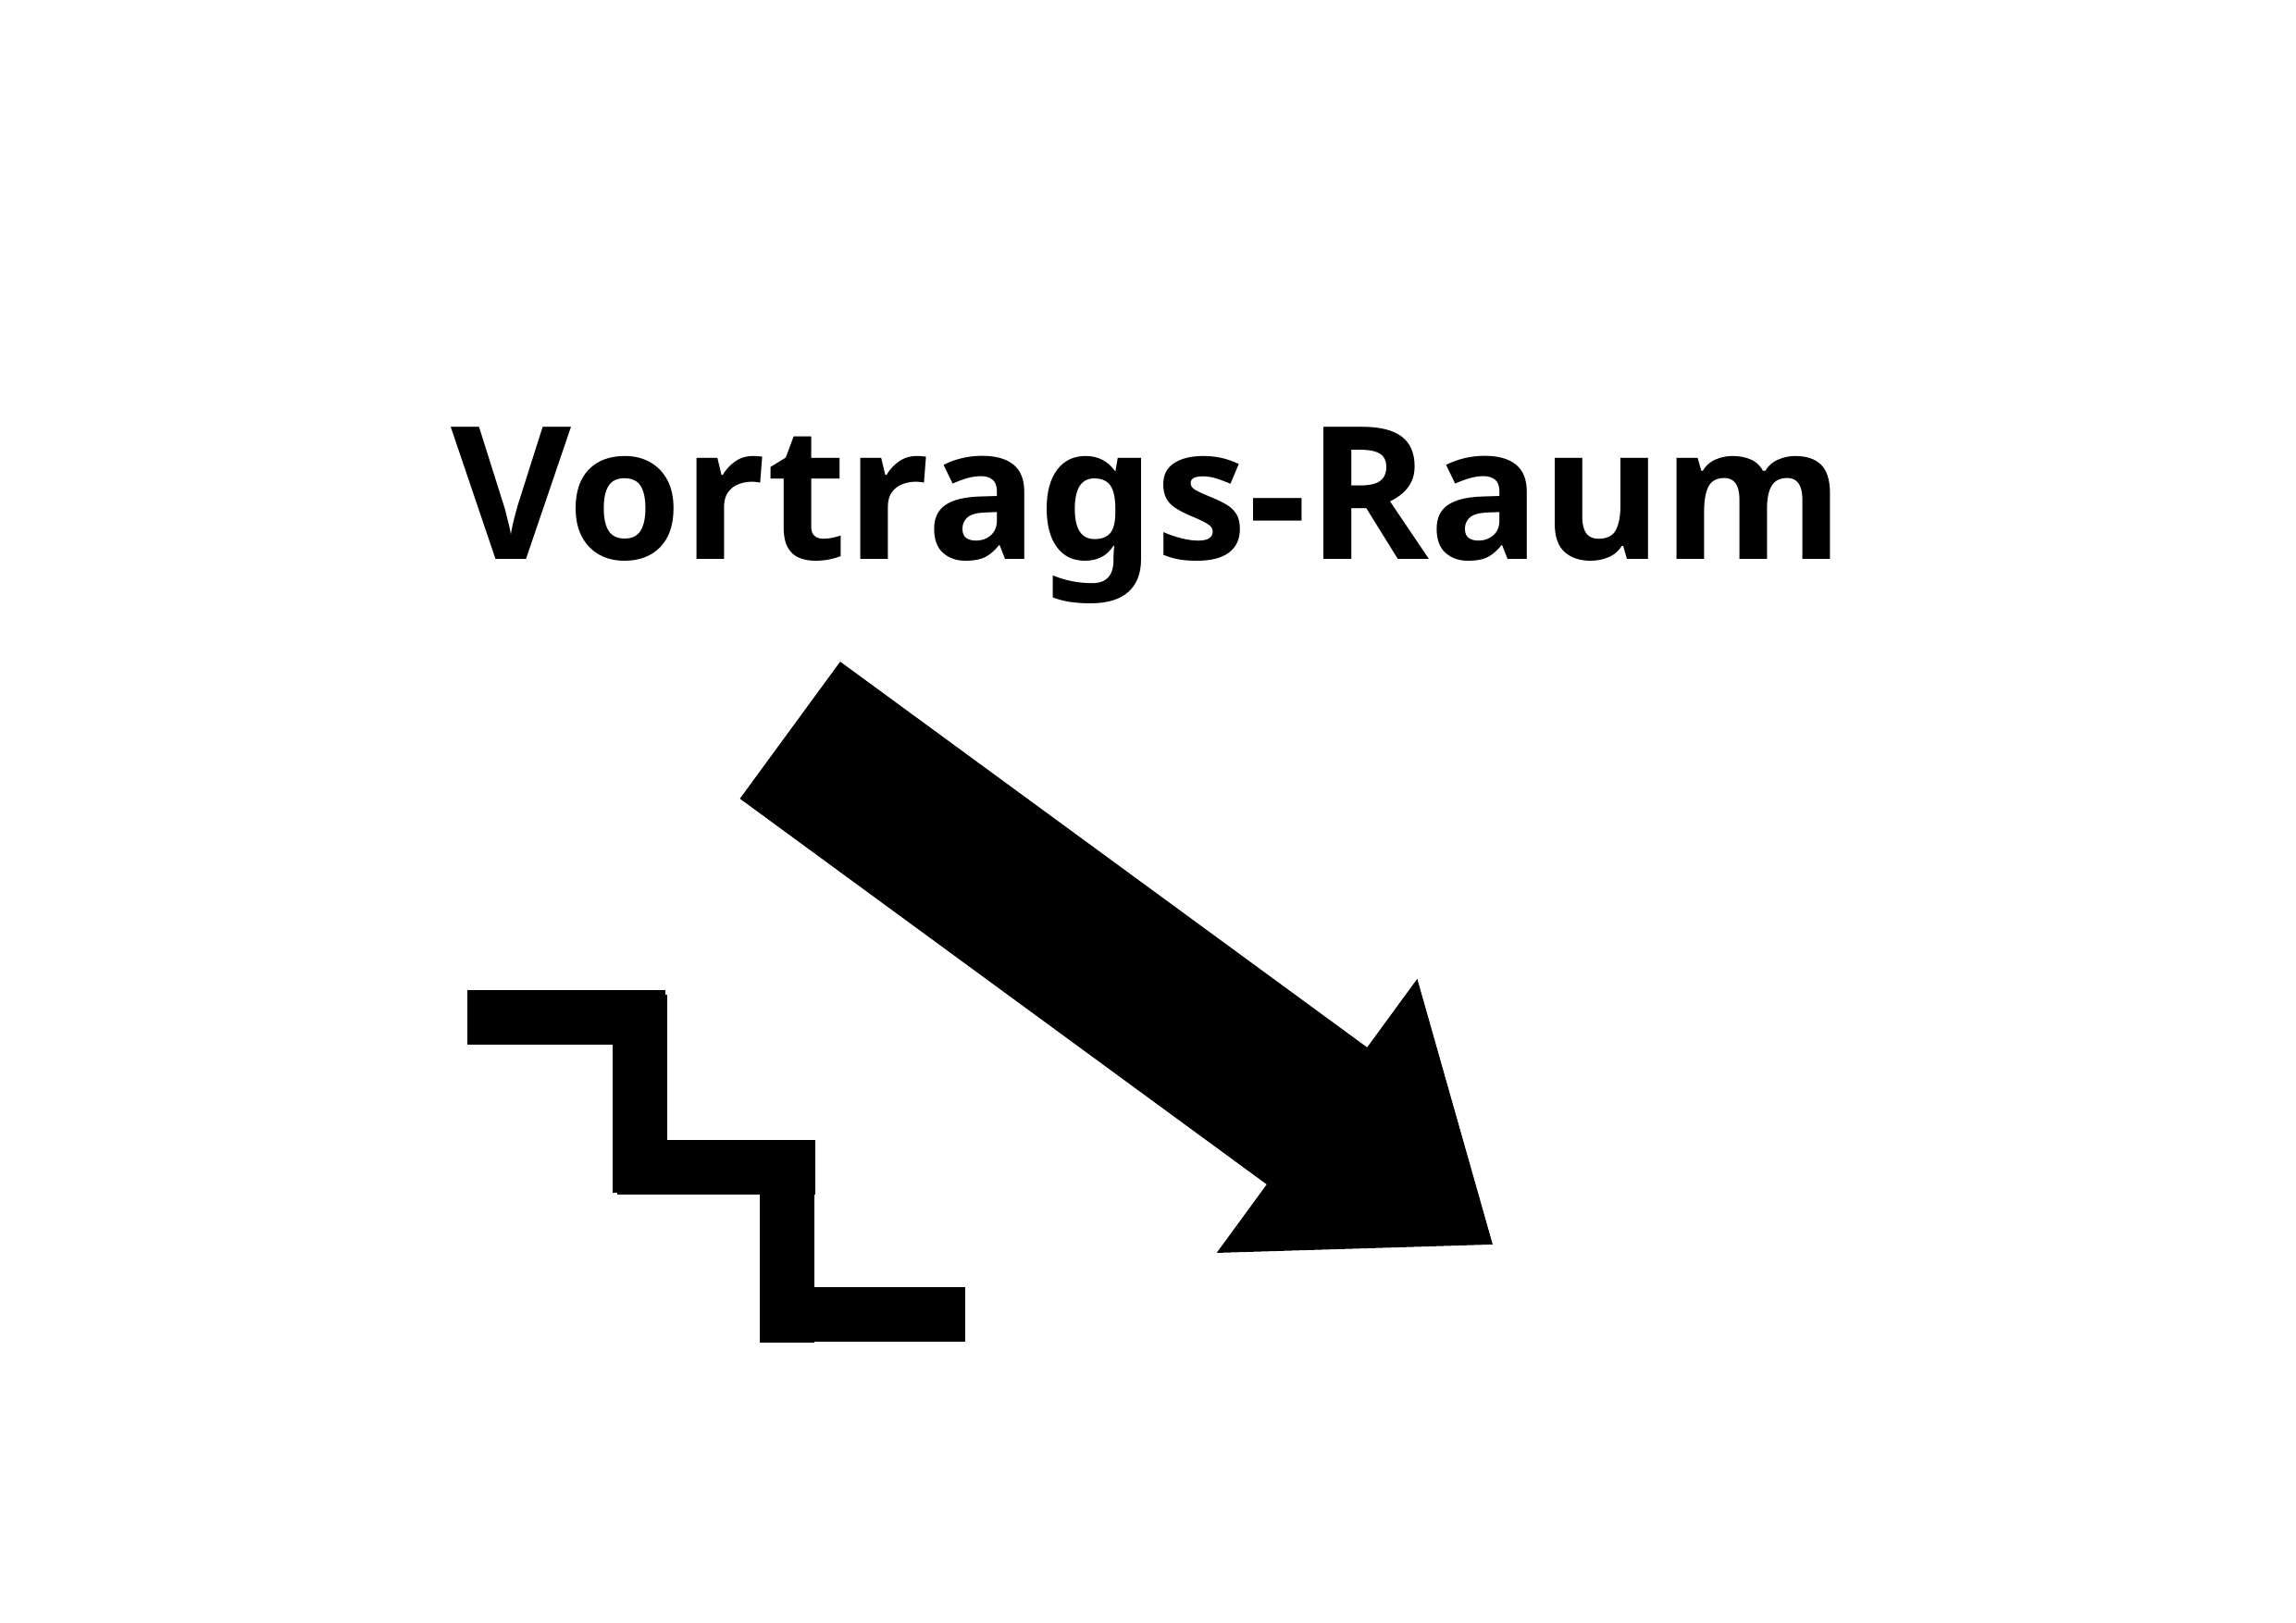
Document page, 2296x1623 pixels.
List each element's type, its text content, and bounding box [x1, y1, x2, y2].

text Vortrags-Raum [109, 362, 2186, 613]
